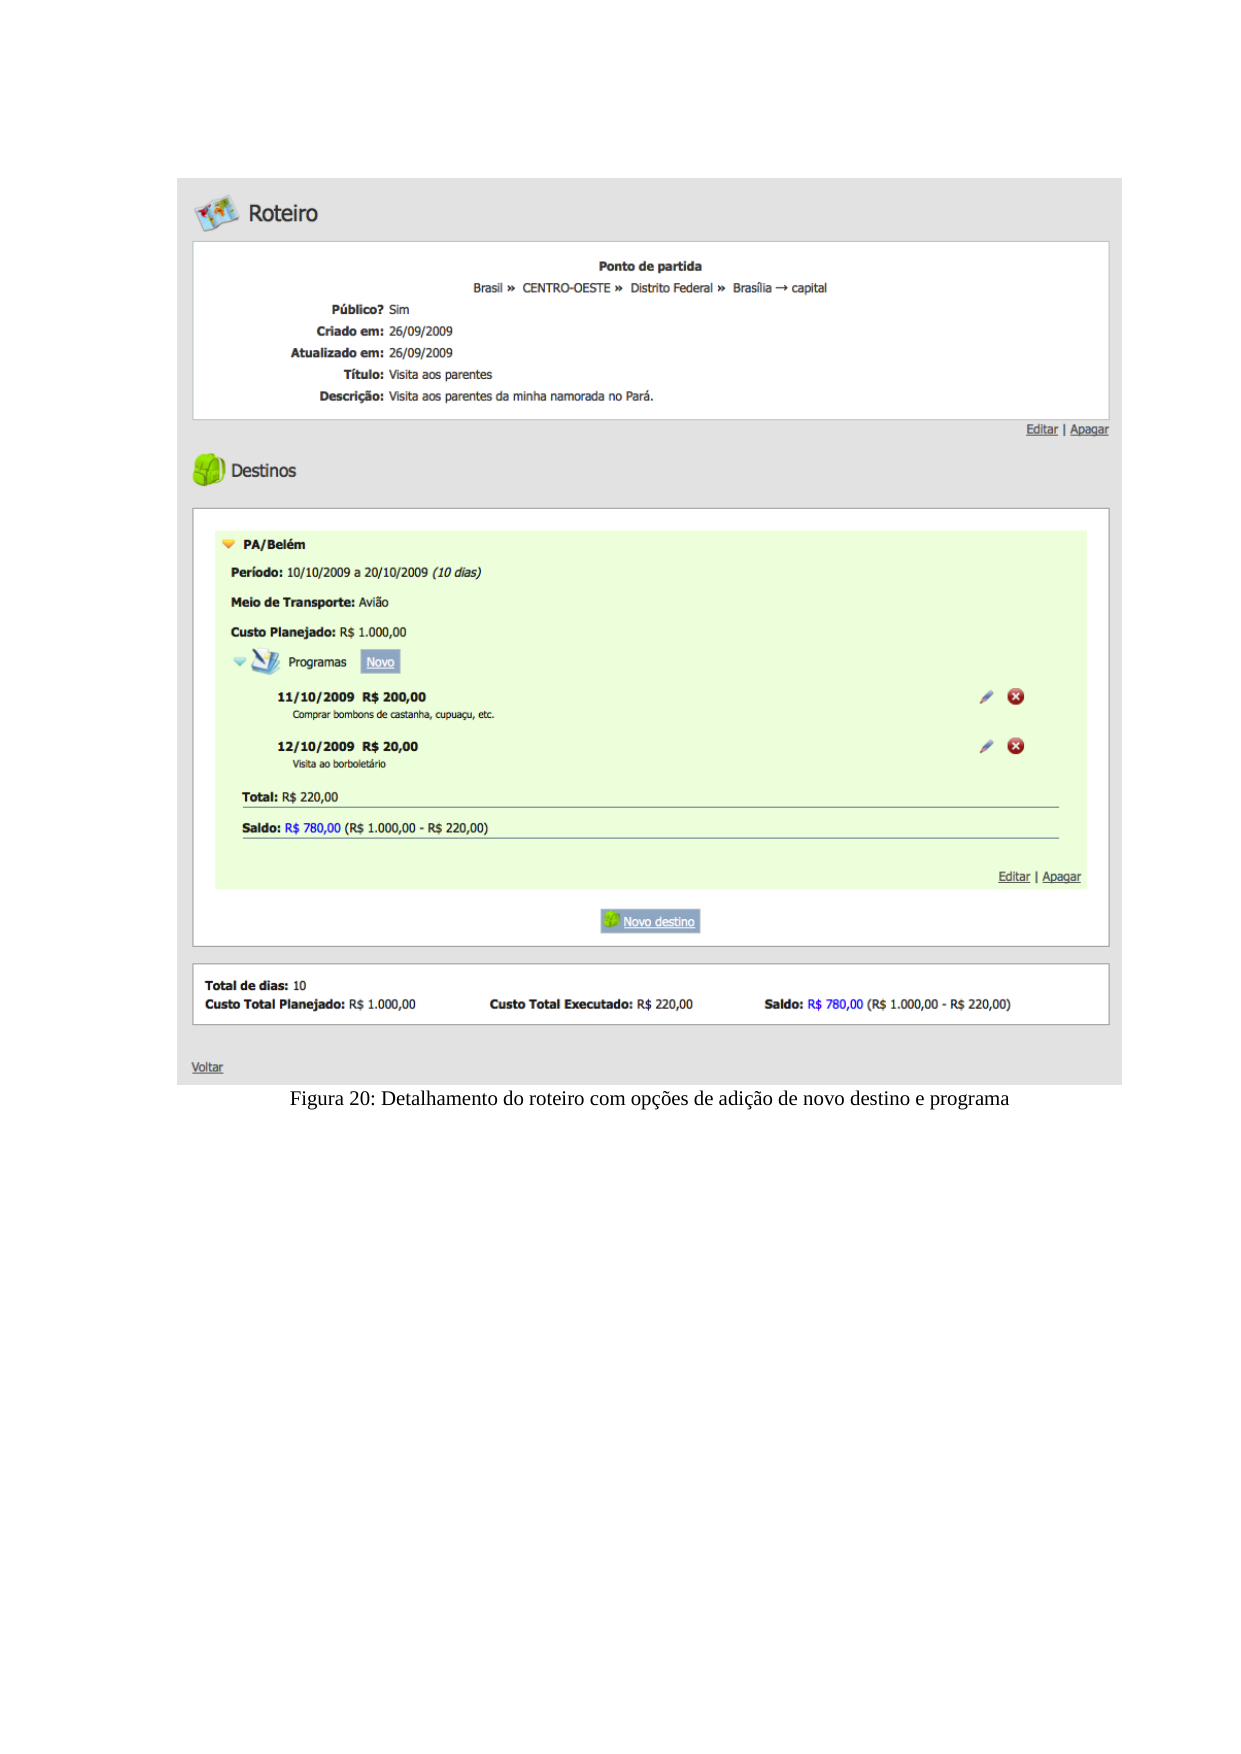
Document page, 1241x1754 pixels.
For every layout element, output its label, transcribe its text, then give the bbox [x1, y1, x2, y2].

text Figura 20: Detalhamento do roteiro com opções de adição de novo destino e programa [177, 1086, 1122, 1110]
picture [177, 177, 1122, 1086]
